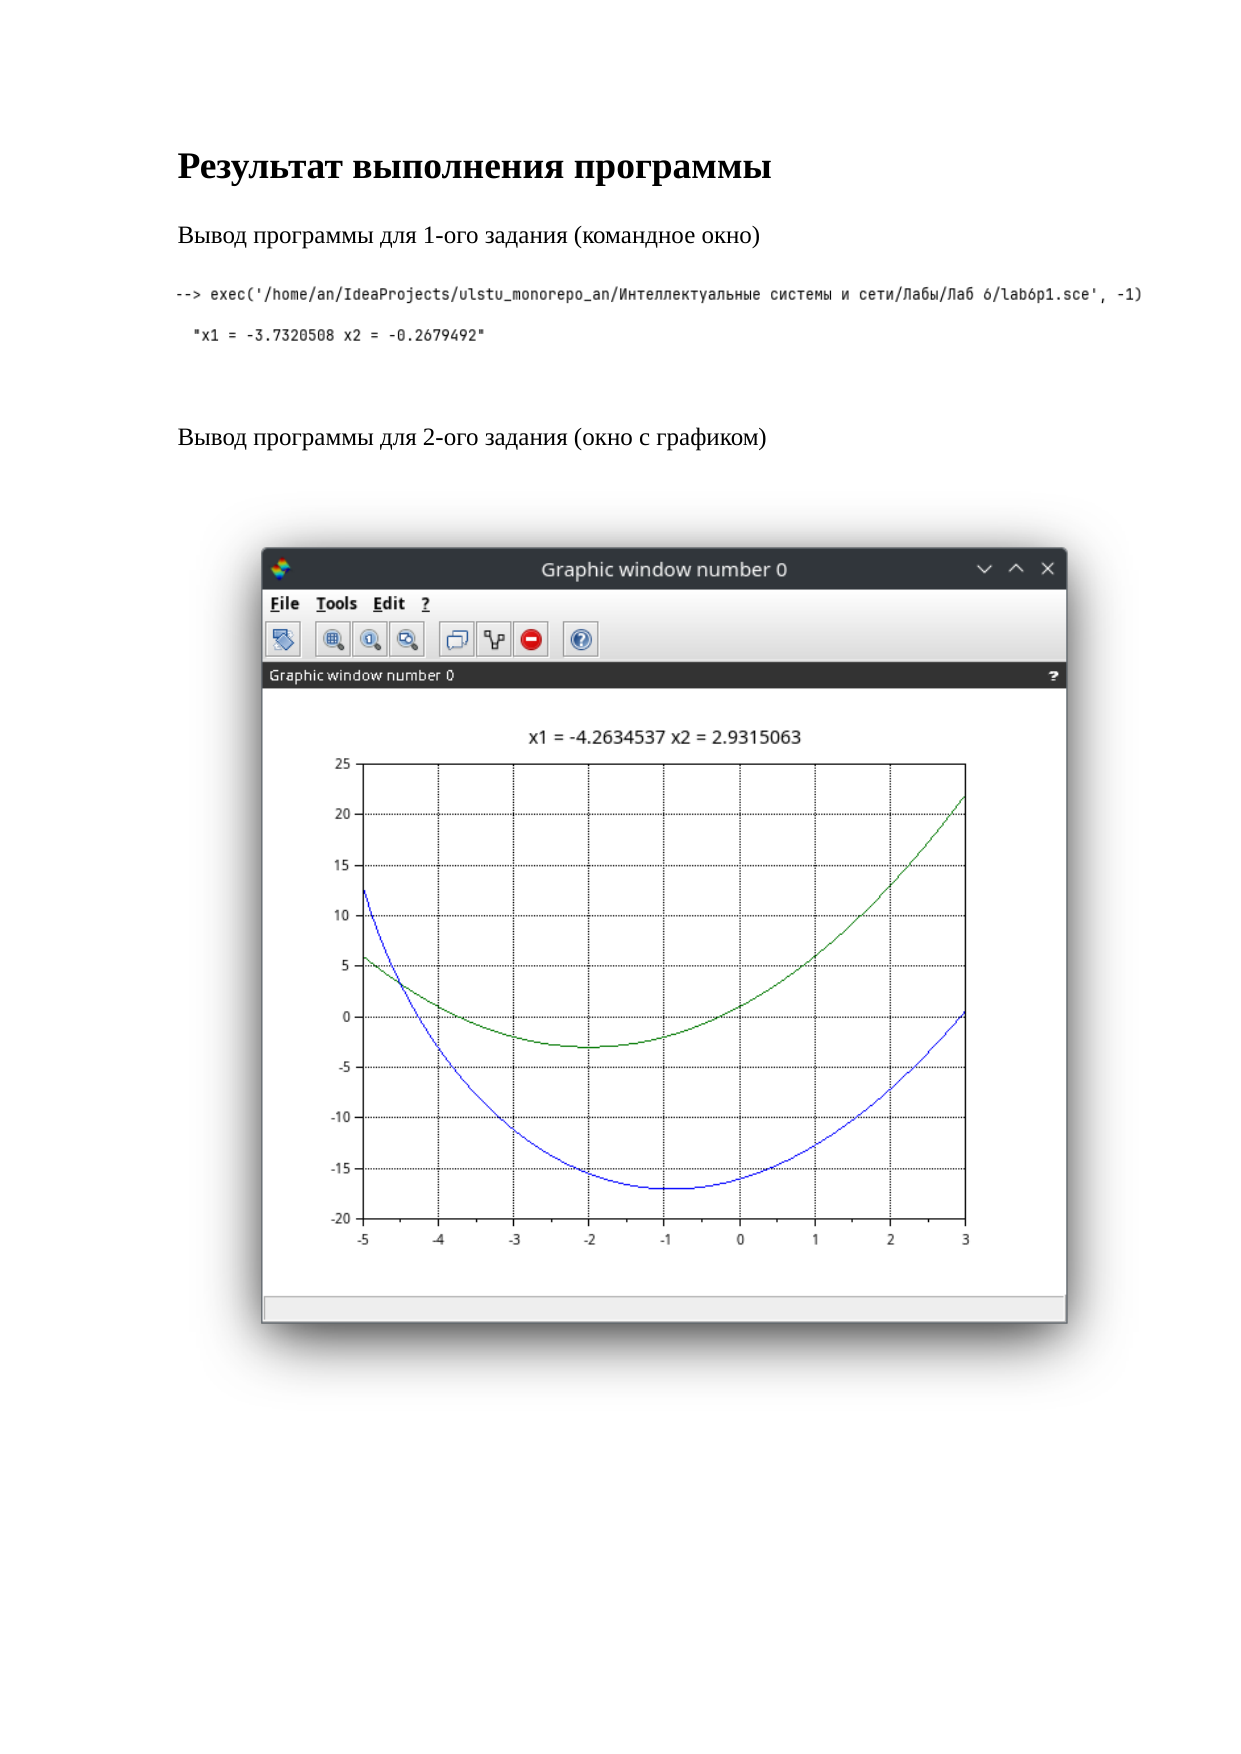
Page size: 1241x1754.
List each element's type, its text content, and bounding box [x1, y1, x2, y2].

subtitle Результат выполнения программы [177, 143, 1152, 186]
picture [177, 480, 1152, 1424]
picture [177, 278, 1152, 351]
text Вывод программы для 1-ого задания (командное окно) [177, 220, 1152, 249]
text Вывод программы для 2-ого задания (окно с графиком) [177, 422, 1152, 451]
